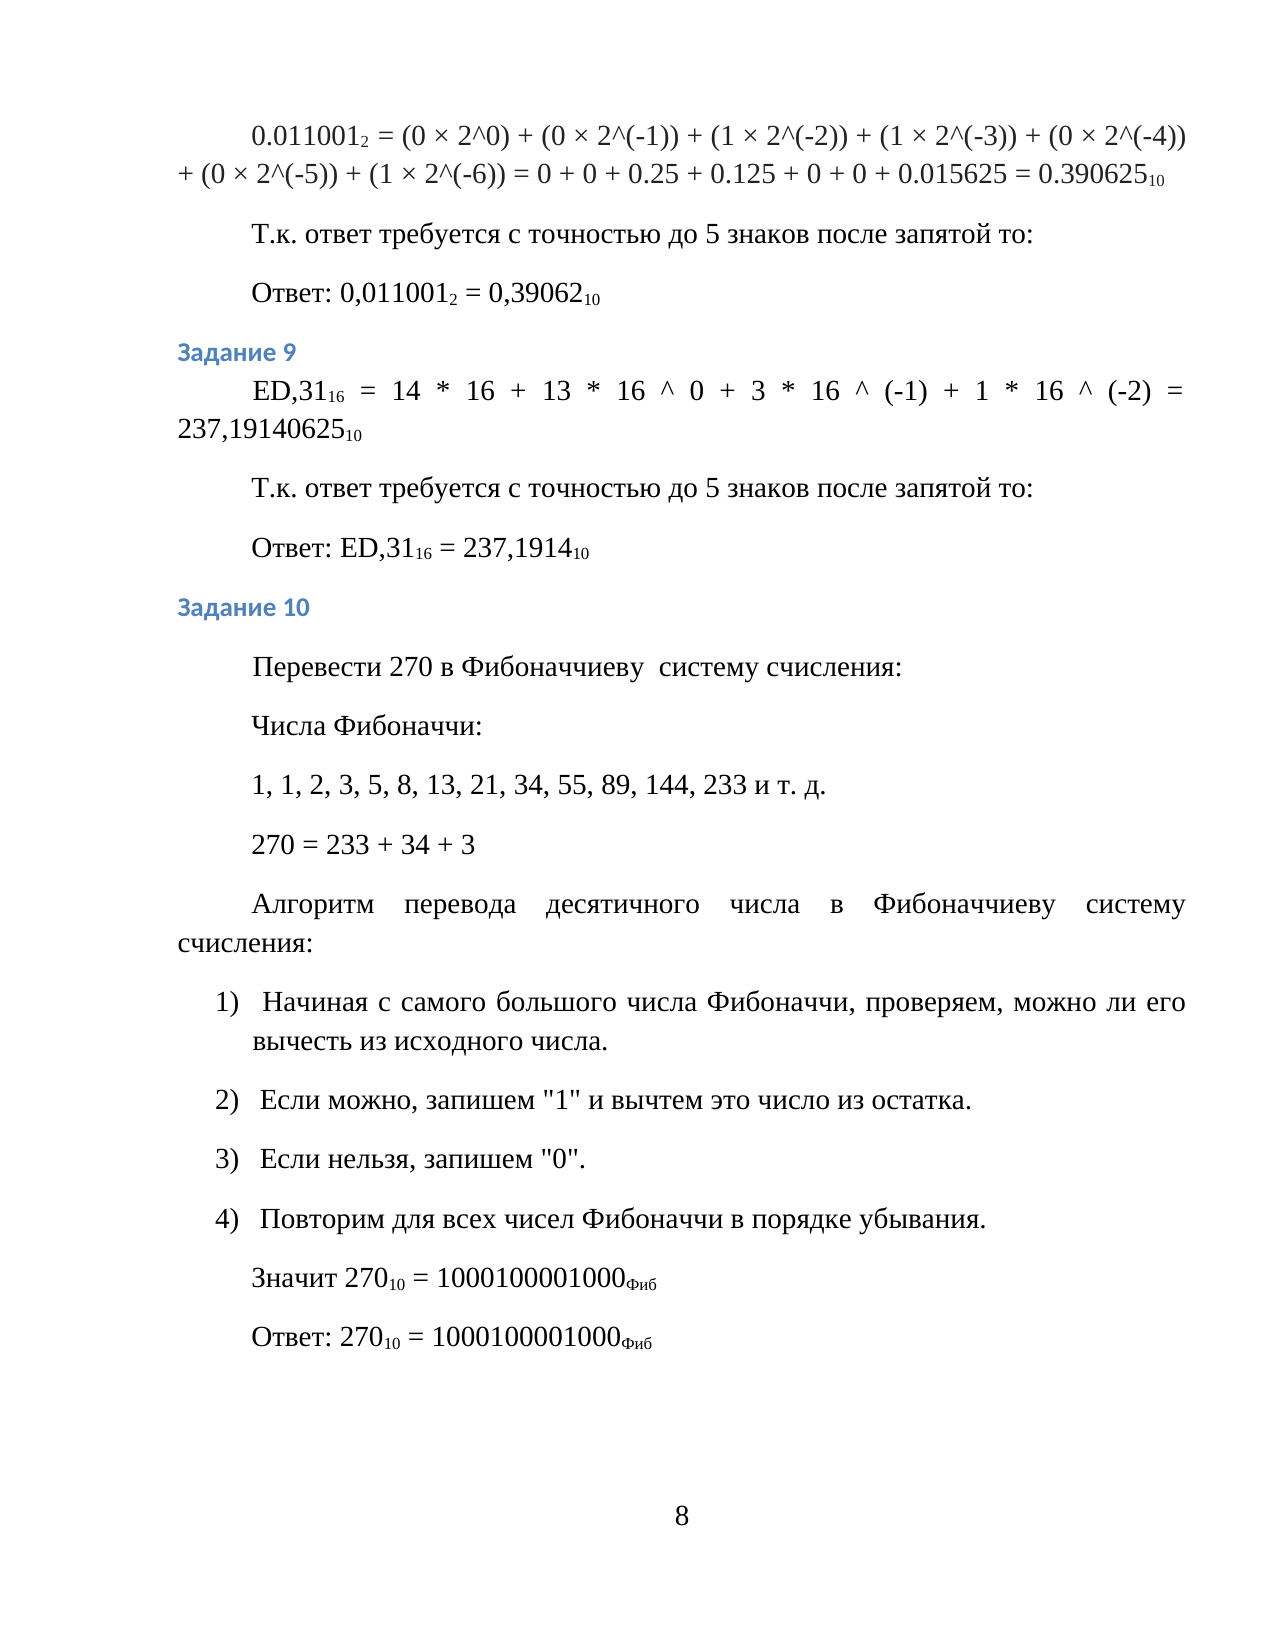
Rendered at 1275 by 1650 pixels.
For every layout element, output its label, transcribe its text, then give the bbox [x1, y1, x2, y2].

subtitle Задание 10 [177, 590, 310, 623]
text Перевести 270 в Фибоначчиеву систему счисления: [177, 649, 1186, 682]
list Если можно, запишем "1" и вычтем это число из остатка. [215, 1082, 1186, 1116]
list Повторим для всех чисел Фибоначчи в порядке убывания. [215, 1201, 1186, 1234]
list Начиная с самого большого числа Фибоначчи, проверяем, можно ли его вычесть из исходного числа. [215, 984, 1186, 1056]
text Числа Фибоначчи: [177, 708, 1186, 742]
text 270 = 233 + 34 + 3 [177, 827, 1186, 860]
text 0.0110012 = (0 × 2^0) + (0 × 2^(-1)) + (1 × 2^(-2)) + (1 × 2^(-3)) + (0 × 2^(-4)) + (0 × 2^(-5)) + (1 × 2^(-6)) = 0 + 0 + 0.25 + 0.125 + 0 + 0 + 0.015625 = 0.39062510 [177, 118, 1186, 190]
text Ответ: ED,3116 = 237,191410 [177, 530, 1186, 563]
subtitle Задание 9 [177, 335, 1186, 368]
text Ответ: 27010 = 1000100001000Фиб [177, 1319, 1186, 1353]
text Алгоритм перевода десятичного числа в Фибоначчиеву систему счисления: [177, 886, 1186, 958]
text Т.к. ответ требуется с точностью до 5 знаков после запятой то: [177, 216, 1186, 249]
list Если нельзя, запишем "0". [215, 1141, 1186, 1175]
text 1, 1, 2, 3, 5, 8, 13, 21, 34, 55, 89, 144, 233 и т. д. [177, 767, 1186, 801]
text Т.к. ответ требуется с точностью до 5 знаков после запятой то: [177, 471, 1186, 504]
text Значит 27010 = 1000100001000Фиб [177, 1260, 1186, 1294]
text ED,3116 = 14 * 16 + 13 * 16 ^ 0 + 3 * 16 ^ (-1) + 1 * 16 ^ (-2) = 237,1914062510 [177, 373, 1186, 445]
text Ответ: 0,0110012 = 0,3906210 [177, 275, 1186, 309]
